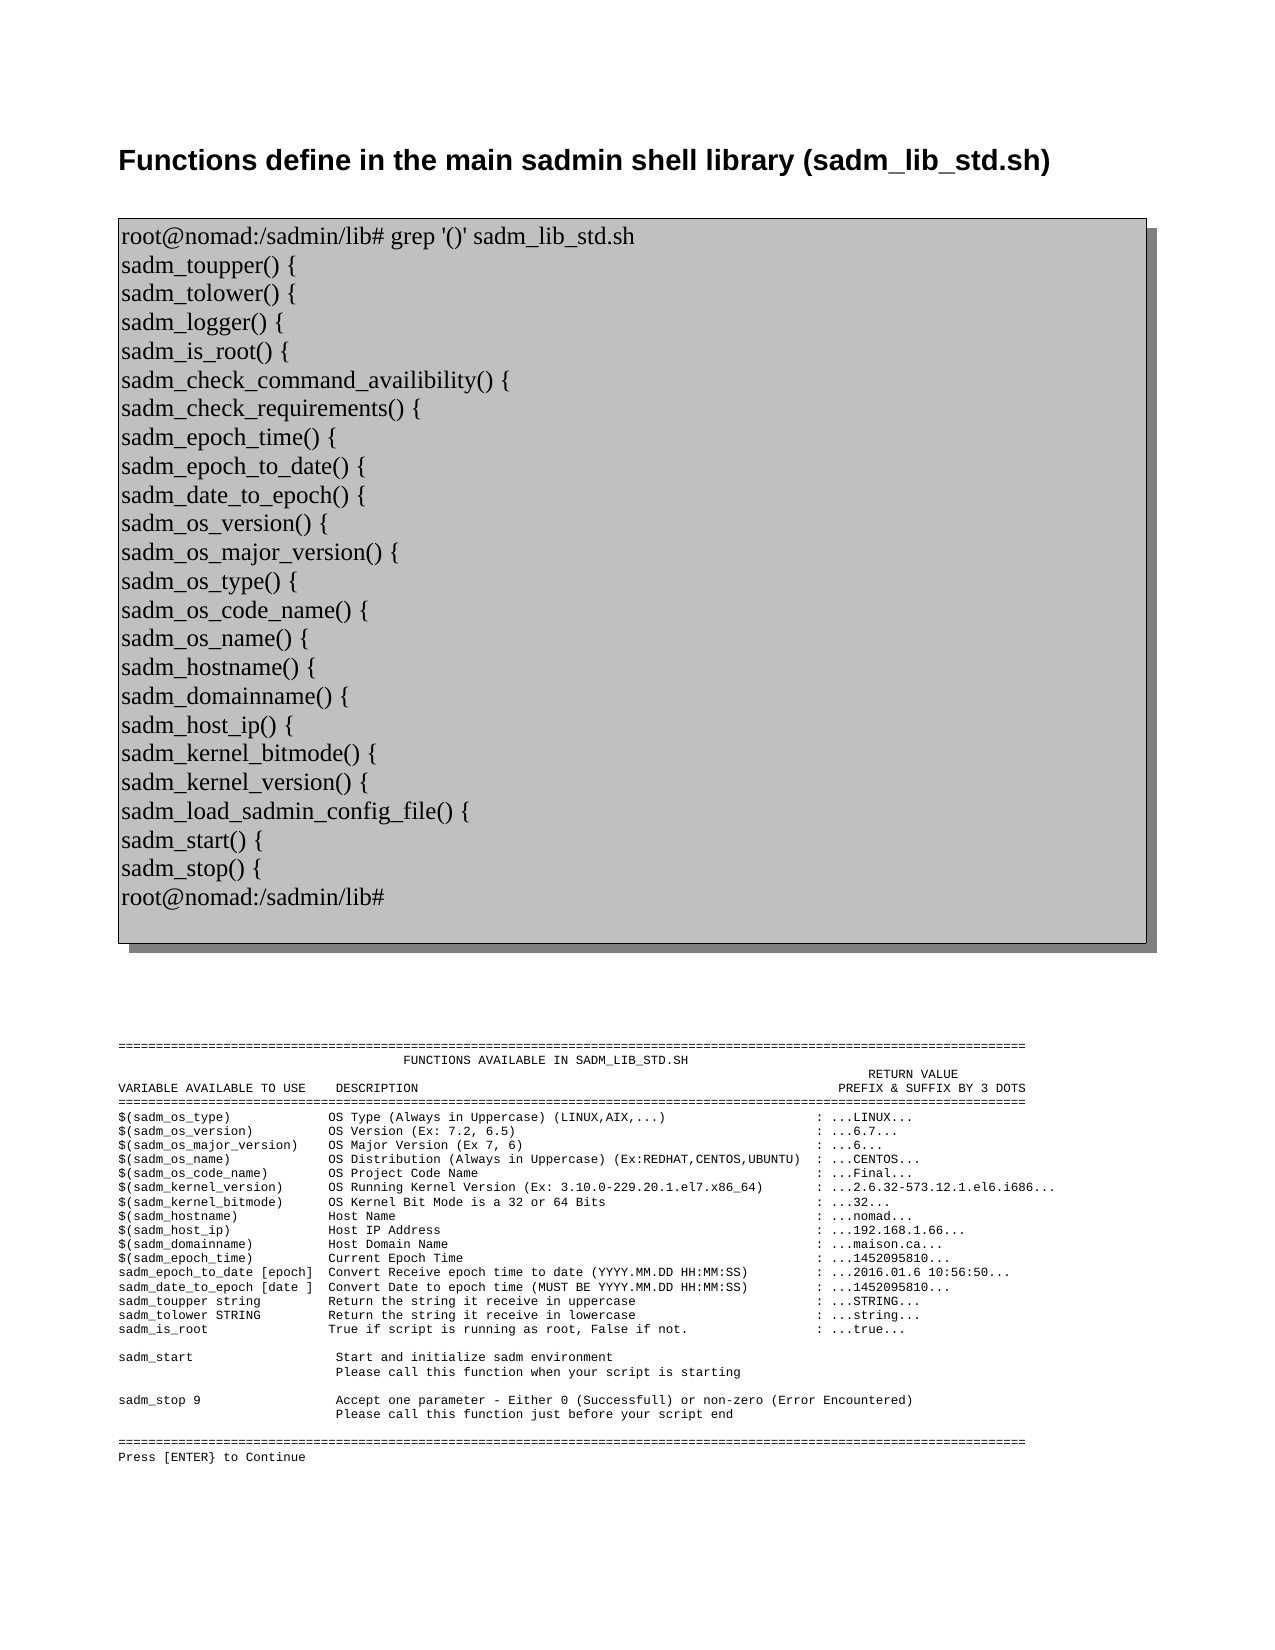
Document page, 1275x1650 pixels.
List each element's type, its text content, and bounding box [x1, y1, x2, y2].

text $(sadm_hostname) Host Name : ...nomad... [118, 1210, 1157, 1224]
text ========================================================================================================================= [118, 1040, 1157, 1054]
text sadm_check_command_availibility() { [119, 362, 1146, 390]
text $(sadm_os_code_name) OS Project Code Name : ...Final... [118, 1167, 1157, 1181]
text VARIABLE AVAILABLE TO USE DESCRIPTION PREFIX & SUFFIX BY 3 DOTS [118, 1082, 1157, 1096]
text sadm_kernel_version() { [119, 764, 1146, 793]
text sadm_epoch_time() { [119, 419, 1146, 448]
text sadm_stop 9 Accept one parameter - Either 0 (Successfull) or non-zero (Error Encountered) [118, 1394, 1157, 1408]
text sadm_load_sadmin_config_file() { [119, 793, 1146, 822]
text ========================================================================================================================= [118, 1436, 1157, 1451]
text sadm_kernel_bitmode() { [119, 735, 1146, 764]
text sadm_is_root() { [119, 333, 1146, 362]
text ========================================================================================================================= [118, 1096, 1157, 1111]
text $(sadm_epoch_time) Current Epoch Time : ...1452095810... [118, 1252, 1157, 1266]
text sadm_toupper() { [119, 247, 1146, 275]
text sadm_hostname() { [119, 649, 1146, 678]
text $(sadm_domainname) Host Domain Name : ...maison.ca... [118, 1238, 1157, 1252]
text sadm_stop() { [119, 850, 1146, 879]
text sadm_date_to_epoch() { [119, 477, 1146, 505]
text sadm_tolower STRING Return the string it receive in lowercase : ...string... [118, 1309, 1157, 1323]
text $(sadm_os_name) OS Distribution (Always in Uppercase) (Ex:REDHAT,CENTOS,UBUNTU) : ...CENTOS... [118, 1153, 1157, 1167]
text Please call this function when your script is starting [118, 1366, 1157, 1380]
text root@nomad:/sadmin/lib# [119, 879, 1146, 908]
text sadm_epoch_to_date() { [119, 448, 1146, 477]
text sadm_date_to_epoch [date ] Convert Date to epoch time (MUST BE YYYY.MM.DD HH:MM:SS) : ...1452095810... [118, 1281, 1157, 1295]
text sadm_host_ip() { [119, 707, 1146, 735]
text sadm_toupper string Return the string it receive in uppercase : ...STRING... [118, 1295, 1157, 1309]
text sadm_domainname() { [119, 678, 1146, 707]
text Please call this function just before your script end [118, 1408, 1157, 1422]
text $(sadm_kernel_version) OS Running Kernel Version (Ex: 3.10.0-229.20.1.el7.x86_64) : ...2.6.32-573.12.1.el6.i686... [118, 1181, 1157, 1196]
text sadm_logger() { [119, 304, 1146, 333]
text sadm_start Start and initialize sadm environment [118, 1351, 1157, 1366]
text FUNCTIONS AVAILABLE IN SADM_LIB_STD.SH [118, 1054, 1157, 1068]
text sadm_is_root True if script is running as root, False if not. : ...true... [118, 1323, 1157, 1337]
text $(sadm_os_major_version) OS Major Version (Ex 7, 6) : ...6... [118, 1139, 1157, 1153]
text sadm_tolower() { [119, 275, 1146, 304]
text Press [ENTER} to Continue [118, 1451, 1157, 1465]
text $(sadm_kernel_bitmode) OS Kernel Bit Mode is a 32 or 64 Bits : ...32... [118, 1196, 1157, 1210]
text $(sadm_os_version) OS Version (Ex: 7.2, 6.5) : ...6.7... [118, 1125, 1157, 1139]
text sadm_os_major_version() { [119, 534, 1146, 563]
text sadm_epoch_to_date [epoch] Convert Receive epoch time to date (YYYY.MM.DD HH:MM:SS) : ...2016.01.6 10:56:50... [118, 1266, 1157, 1281]
text sadm_os_name() { [119, 620, 1146, 649]
text $(sadm_host_ip) Host IP Address : ...192.168.1.66... [118, 1224, 1157, 1238]
text RETURN VALUE [118, 1068, 1157, 1082]
text sadm_start() { [119, 822, 1146, 850]
text $(sadm_os_type) OS Type (Always in Uppercase) (LINUX,AIX,...) : ...LINUX... [118, 1111, 1157, 1125]
text sadm_os_version() { [119, 505, 1146, 534]
text sadm_os_code_name() { [119, 592, 1146, 620]
text root@nomad:/sadmin/lib# grep '()' sadm_lib_std.sh [119, 219, 1146, 247]
text sadm_os_type() { [119, 563, 1146, 592]
subtitle Functions define in the main sadmin shell library (sadm_lib_std.sh) [118, 143, 1157, 177]
text sadm_check_requirements() { [119, 390, 1146, 419]
